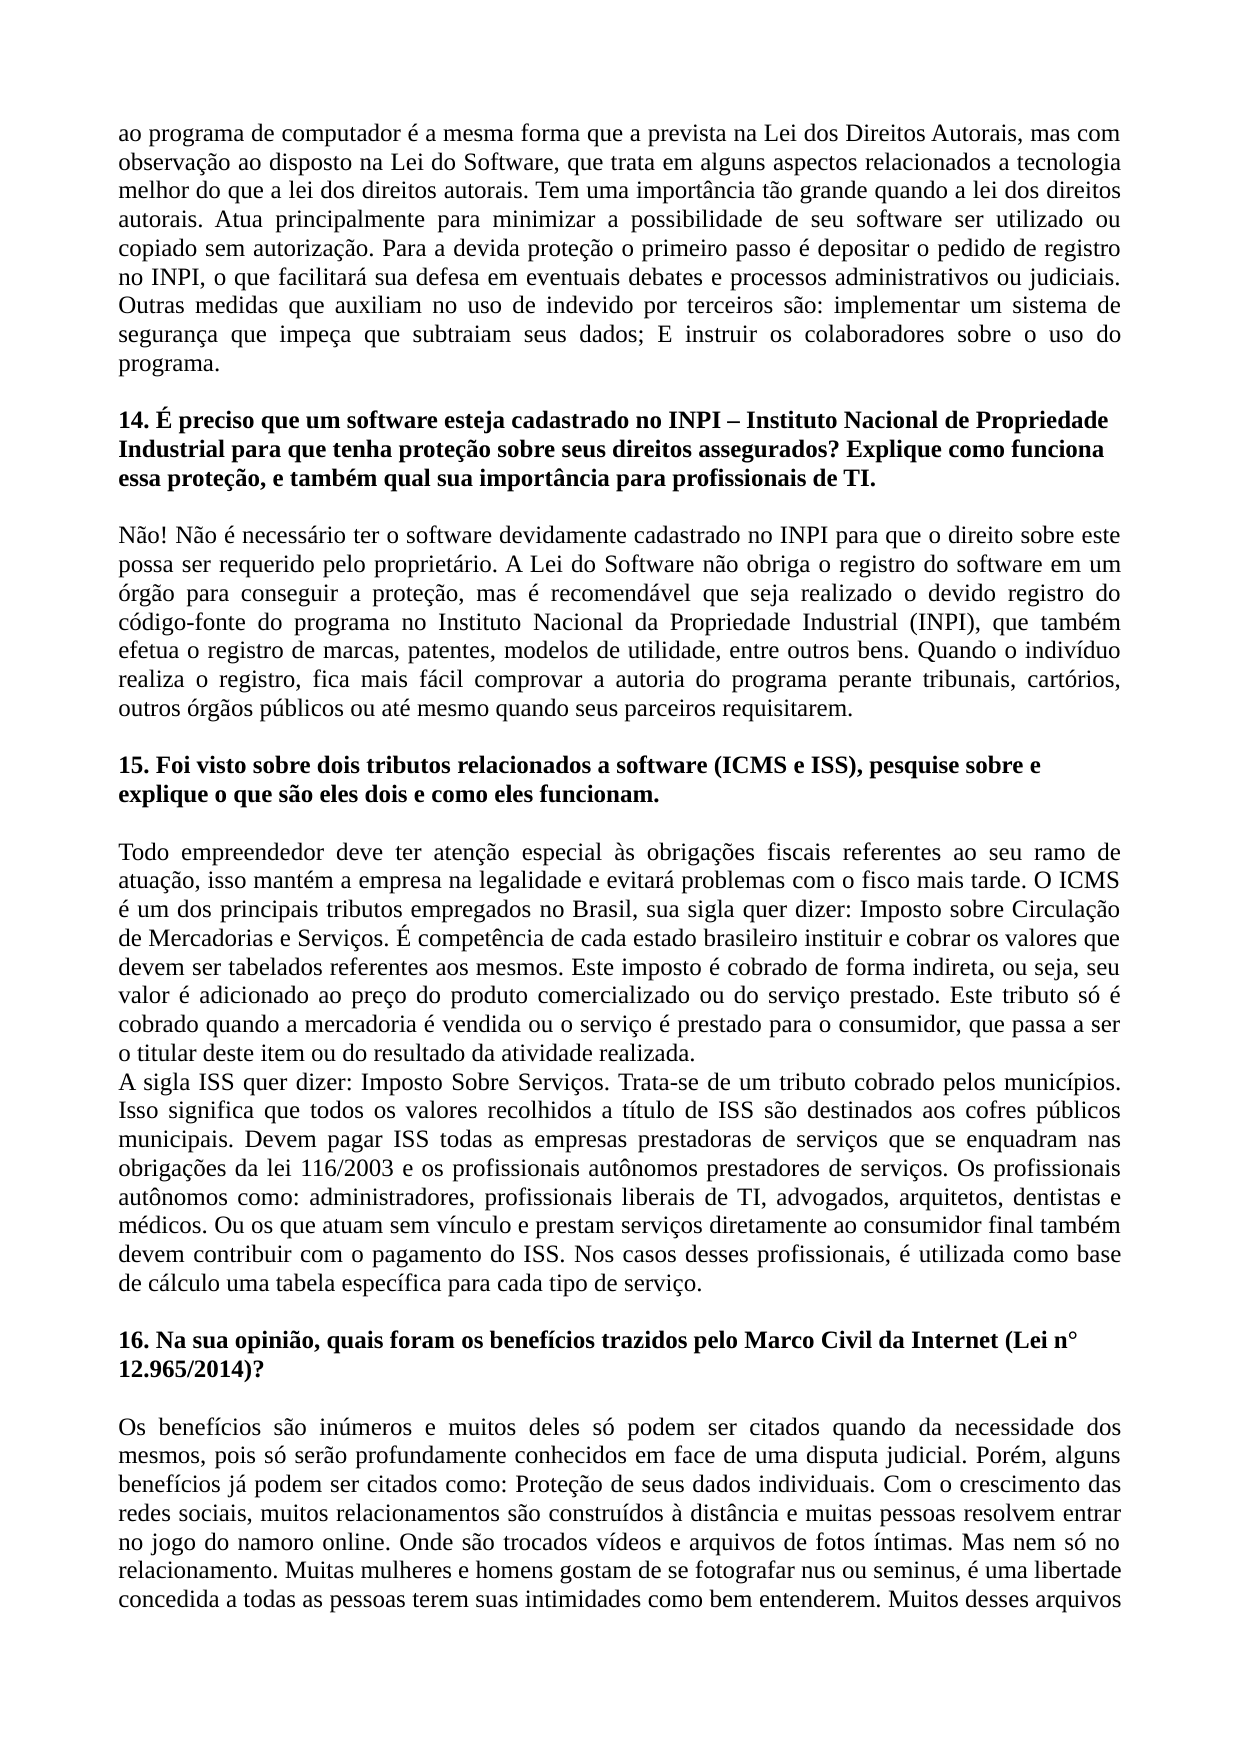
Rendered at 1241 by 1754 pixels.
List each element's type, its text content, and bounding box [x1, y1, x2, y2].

text 16. Na sua opinião, quais foram os benefícios trazidos pelo Marco Civil da Internet (Lei n° [118, 1326, 1122, 1354]
text Não! Não é necessário ter o software devidamente cadastrado no INPI para que o direito sobre este possa ser requerido pelo proprietário. A Lei do Software não obriga o registro do software em um órgão para conseguir a proteção, mas é recomendável que seja realizado o devido registro do código-fonte do programa no Instituto Nacional da Propriedade Industrial (INPI), que também efetua o registro de marcas, patentes, modelos de utilidade, entre outros bens. Quando o indivíduo realiza o registro, fica mais fácil comprovar a autoria do programa perante tribunais, cartórios, outros órgãos públicos ou até mesmo quando seus parceiros requisitarem. [118, 521, 1122, 722]
text A sigla ISS quer dizer: Imposto Sobre Serviços. Trata-se de um tributo cobrado pelos municípios. Isso significa que todos os valores recolhidos a título de ISS são destinados aos cofres públicos municipais. Devem pagar ISS todas as empresas prestadoras de serviços que se enquadram nas obrigações da lei 116/2003 e os profissionais autônomos prestadores de serviços. Os profissionais autônomos como: administradores, profissionais liberais de TI, advogados, arquitetos, dentistas e médicos. Ou os que atuam sem vínculo e prestam serviços diretamente ao consumidor final também devem contribuir com o pagamento do ISS. Nos casos desses profissionais, é utilizada como base de cálculo uma tabela específica para cada tipo de serviço. [118, 1067, 1122, 1297]
text 15. Foi visto sobre dois tributos relacionados a software (ICMS e ISS), pesquise sobre e explique o que são eles dois e como eles funcionam. [118, 751, 1122, 808]
text 14. É preciso que um software esteja cadastrado no INPI – Instituto Nacional de Propriedade Industrial para que tenha proteção sobre seus direitos assegurados? Explique como funciona essa proteção, e também qual sua importância para profissionais de TI. [118, 406, 1122, 492]
text Os benefícios são inúmeros e muitos deles só podem ser citados quando da necessidade dos mesmos, pois só serão profundamente conhecidos em face de uma disputa judicial. Porém, alguns benefícios já podem ser citados como: Proteção de seus dados individuais. Com o crescimento das redes sociais, muitos relacionamentos são construídos à distância e muitas pessoas resolvem entrar no jogo do namoro online. Onde são trocados vídeos e arquivos de fotos íntimas. Mas nem só no relacionamento. Muitas mulheres e homens gostam de se fotografar nus ou seminus, é uma libertade concedida a todas as pessoas terem suas intimidades como bem entenderem. Muitos desses arquivos [118, 1412, 1122, 1613]
text ao programa de computador é a mesma forma que a prevista na Lei dos Direitos Autorais, mas com observação ao disposto na Lei do Software, que trata em alguns aspectos relacionados a tecnologia melhor do que a lei dos direitos autorais. Tem uma importância tão grande quando a lei dos direitos autorais. Atua principalmente para minimizar a possibilidade de seu software ser utilizado ou copiado sem autorização. Para a devida proteção o primeiro passo é depositar o pedido de registro no INPI, o que facilitará sua defesa em eventuais debates e processos administrativos ou judiciais. Outras medidas que auxiliam no uso de indevido por terceiros são: implementar um sistema de segurança que impeça que subtraiam seus dados; E instruir os colaboradores sobre o uso do programa. [118, 118, 1122, 377]
text Todo empreendedor deve ter atenção especial às obrigações fiscais referentes ao seu ramo de atuação, isso mantém a empresa na legalidade e evitará problemas com o fisco mais tarde. O ICMS é um dos principais tributos empregados no Brasil, sua sigla quer dizer: Imposto sobre Circulação de Mercadorias e Serviços. É competência de cada estado brasileiro instituir e cobrar os valores que devem ser tabelados referentes aos mesmos. Este imposto é cobrado de forma indireta, ou seja, seu valor é adicionado ao preço do produto comercializado ou do serviço prestado. Este tributo só é cobrado quando a mercadoria é vendida ou o serviço é prestado para o consumidor, que passa a ser o titular deste item ou do resultado da atividade realizada. [118, 837, 1122, 1067]
text 12.965/2014)? [118, 1354, 1122, 1383]
